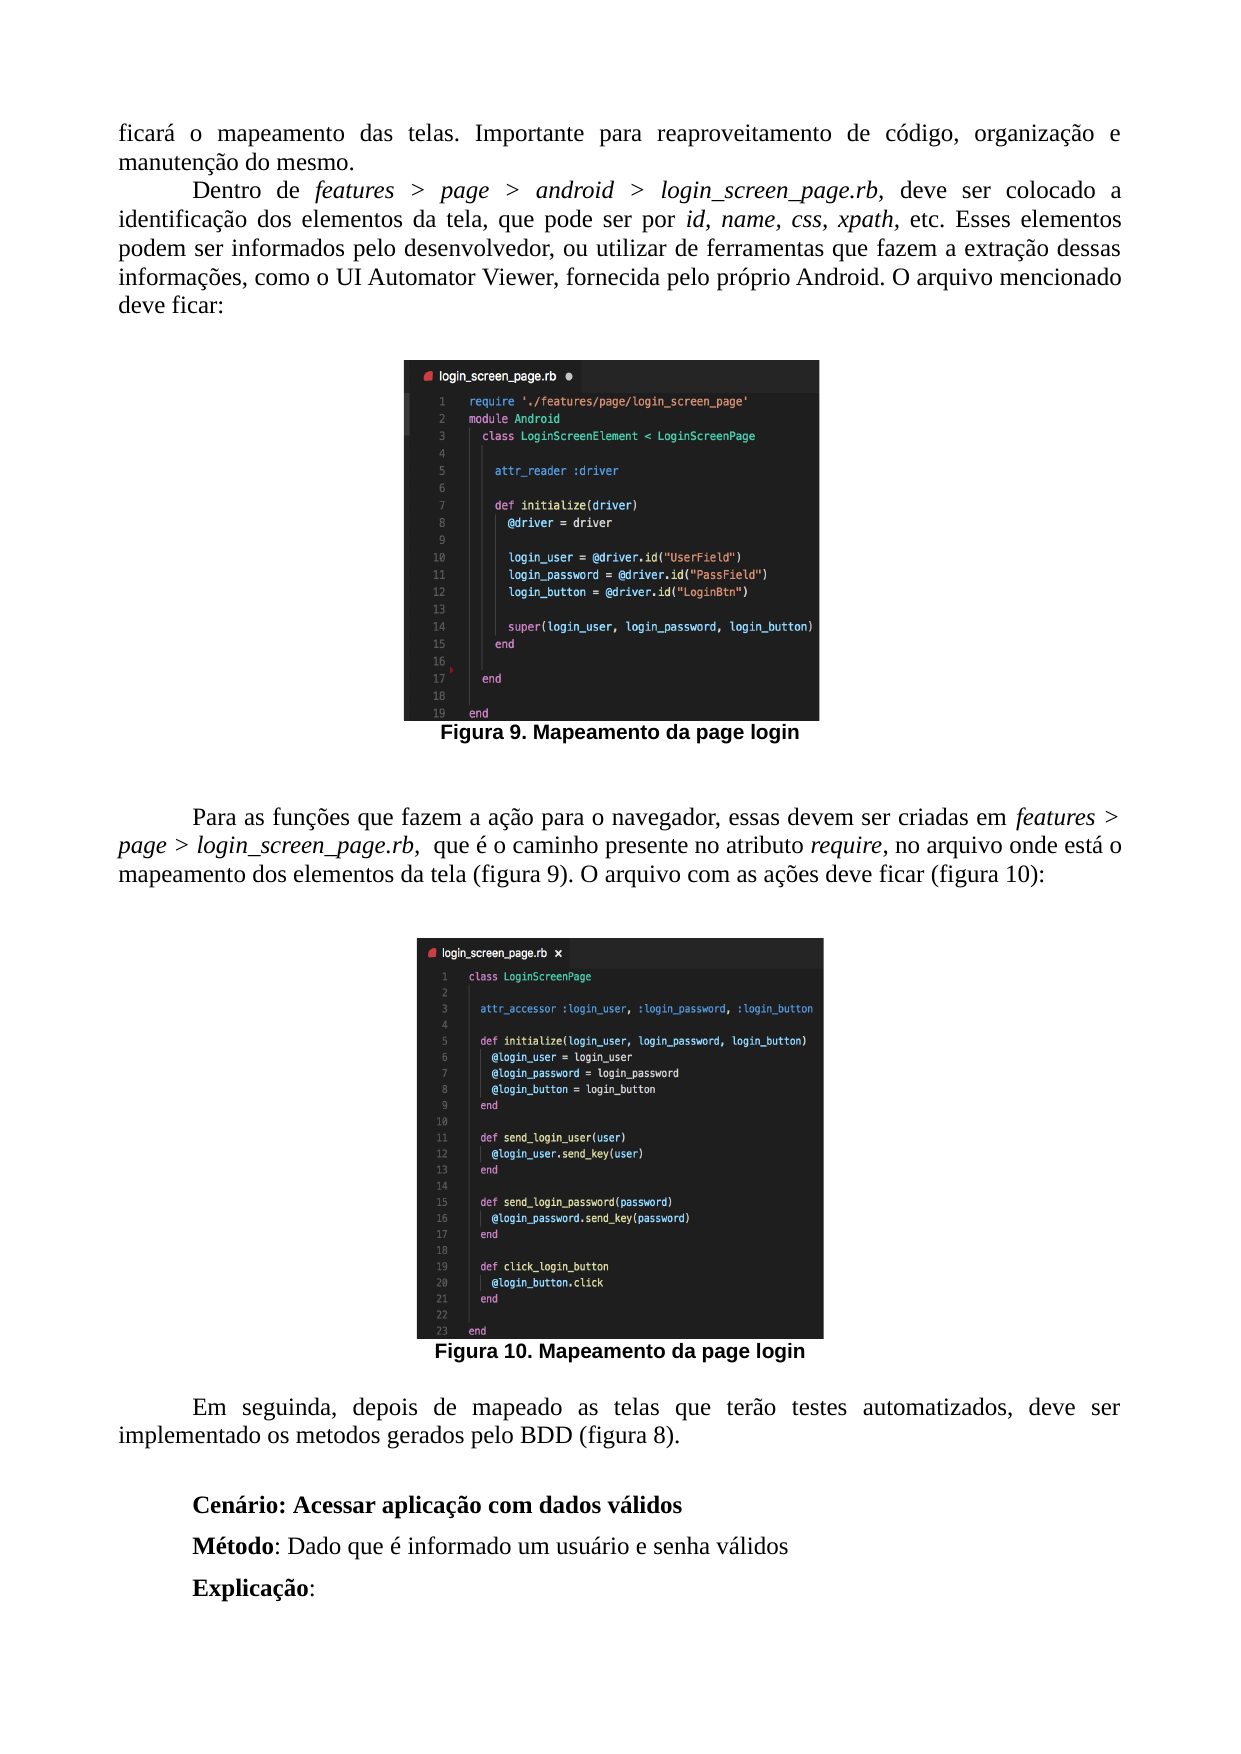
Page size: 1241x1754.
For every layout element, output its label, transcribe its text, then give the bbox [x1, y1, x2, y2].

text ficará o mapeamento das telas. Importante para reaproveitamento de código, organização e manutenção do mesmo. [118, 118, 1122, 176]
text Em seguinda, depois de mapeado as telas que terão testes automatizados, deve ser implementado os metodos gerados pelo BDD (figura 8). [118, 1392, 1122, 1449]
text Figura 9. Mapeamento da page login [118, 348, 1122, 744]
text Dentro de features > page > android > login_screen_page.rb, deve ser colocado a identificação dos elementos da tela, que pode ser por id, name, css, xpath, etc. Esses elementos podem ser informados pelo desenvolvedor, ou utilizar de ferramentas que fazem a extração dessas informações, como o UI Automator Viewer, fornecida pelo próprio Android. O arquivo mencionado deve ficar: [118, 176, 1122, 319]
text Figura 10. Mapeamento da page login [118, 917, 1122, 1363]
text Explicação: [118, 1573, 1122, 1601]
picture [416, 938, 824, 1339]
text Cenário: Acessar aplicação com dados válidos [118, 1490, 1122, 1519]
picture [403, 360, 820, 721]
text Para as funções que fazem a ação para o navegador, essas devem ser criadas em features > page > login_screen_page.rb, que é o caminho presente no atributo require, no arquivo onde está o mapeamento dos elementos da tela (figura 9). O arquivo com as ações deve ficar (figura 10): [118, 802, 1122, 888]
text Método: Dado que é informado um usuário e senha válidos [118, 1531, 1122, 1560]
